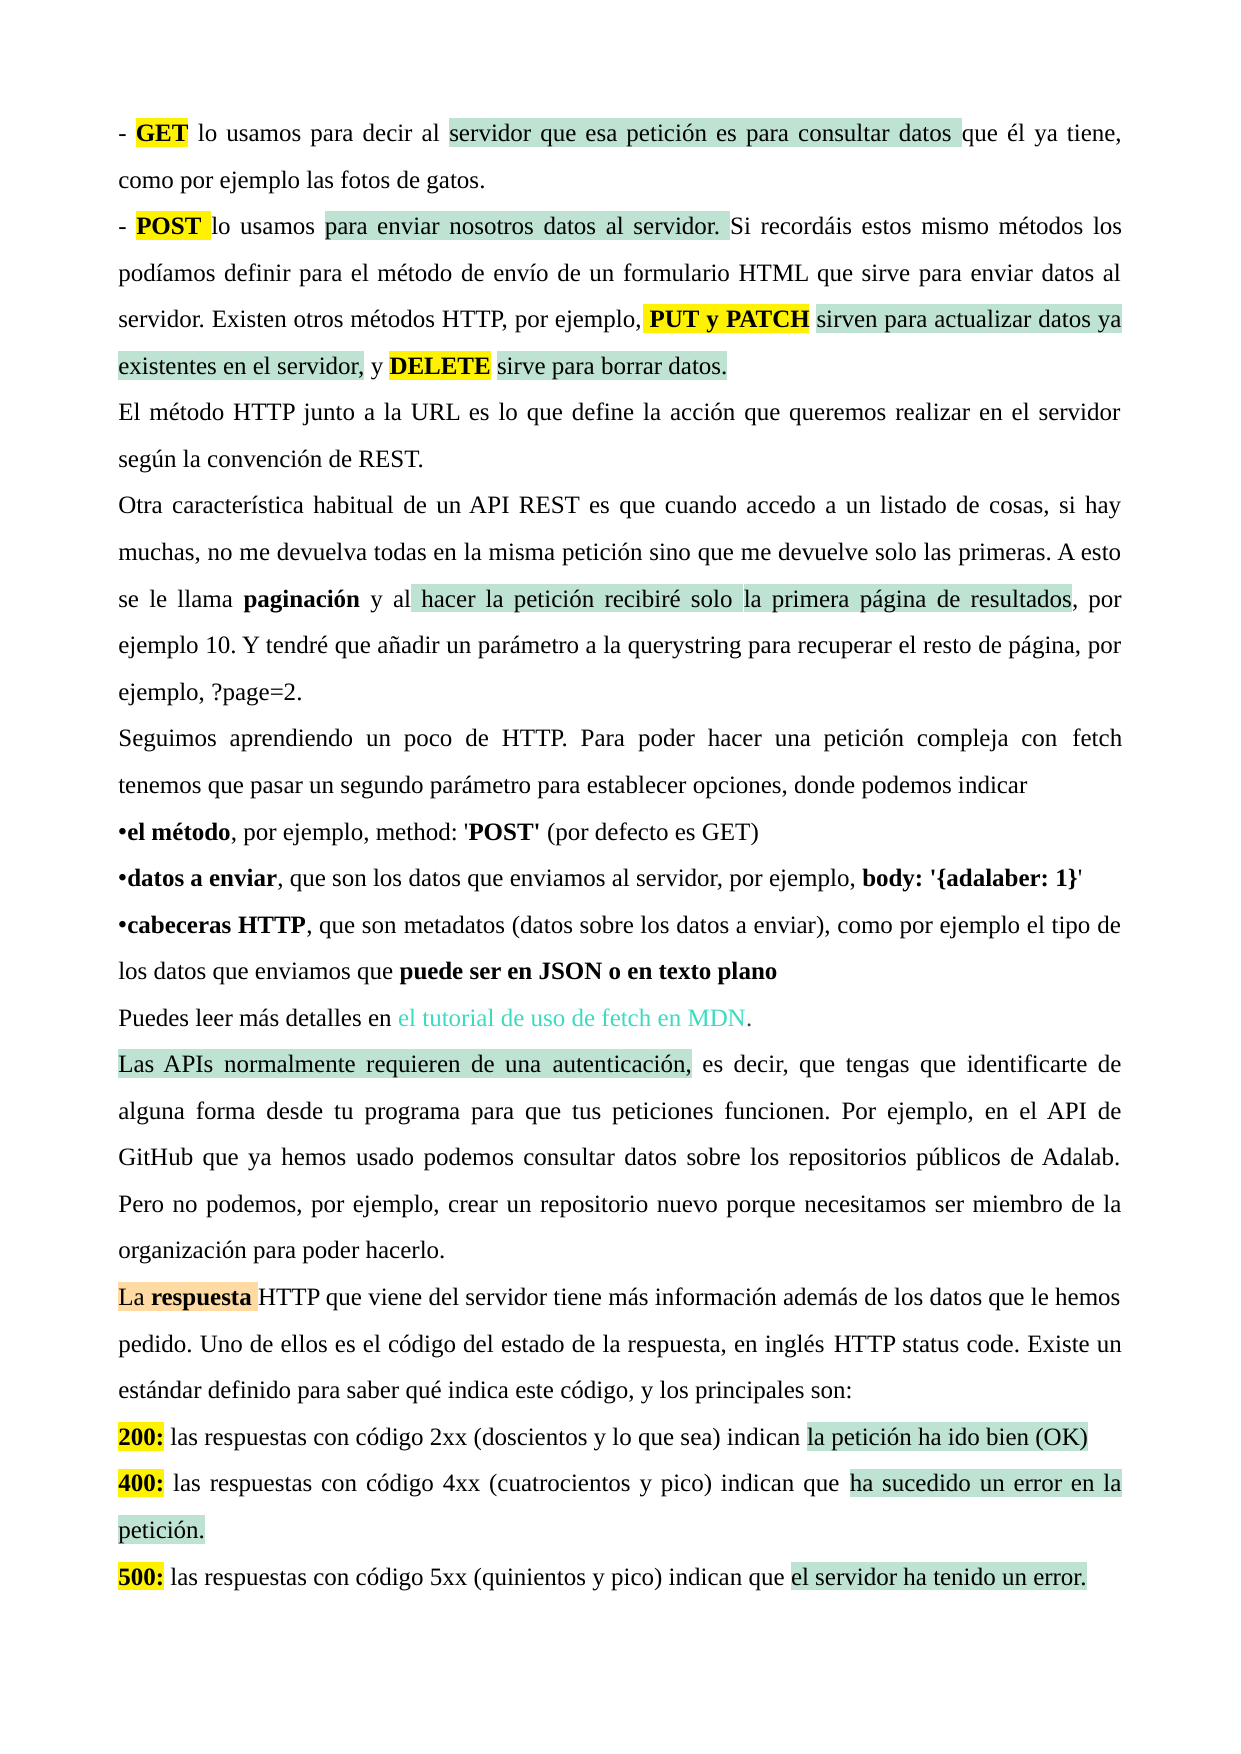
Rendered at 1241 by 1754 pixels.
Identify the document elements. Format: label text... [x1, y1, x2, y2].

text Puedes leer más detalles en el tutorial de uso de fetch en MDN. [118, 1003, 1122, 1032]
list el método, por ejemplo, method: 'POST' (por defecto es GET) [118, 817, 1122, 845]
text - GET lo usamos para decir al servidor que esa petición es para consultar datos que él ya tiene, como por ejemplo las fotos de gatos. [118, 118, 1122, 193]
list 500: las respuestas con código 5xx (quinientos y pico) indican que el servidor ha tenido un error. [118, 1562, 1122, 1590]
text Seguimos aprendiendo un poco de HTTP. Para poder hacer una petición compleja con fetch tenemos que pasar un segundo parámetro para establecer opciones, donde podemos indicar [118, 723, 1122, 799]
text La respuesta HTTP que viene del servidor tiene más información además de los datos que le hemos pedido. Uno de ellos es el código del estado de la respuesta, en inglés HTTP status code. Existe un estándar definido para saber qué indica este código, y los principales son: [118, 1282, 1122, 1404]
text El método HTTP junto a la URL es lo que define la acción que queremos realizar en el servidor según la convención de REST. [118, 397, 1122, 473]
text Las APIs normalmente requieren de una autenticación, es decir, que tengas que identificarte de alguna forma desde tu programa para que tus peticiones funcionen. Por ejemplo, en el API de GitHub que ya hemos usado podemos consultar datos sobre los repositorios públicos de Adalab. Pero no podemos, por ejemplo, crear un repositorio nuevo porque necesitamos ser miembro de la organización para poder hacerlo. [118, 1049, 1122, 1264]
list datos a enviar, que son los datos que enviamos al servidor, por ejemplo, body: '{adalaber: 1}' [118, 863, 1122, 892]
text Otra característica habitual de un API REST es que cuando accedo a un listado de cosas, si hay muchas, no me devuelva todas en la misma petición sino que me devuelve solo las primeras. A esto se le llama paginación y al hacer la petición recibiré solo la primera página de resultados, por ejemplo 10. Y tendré que añadir un parámetro a la querystring para recuperar el resto de página, por ejemplo, ?page=2. [118, 491, 1122, 706]
list 200: las respuestas con código 2xx (doscientos y lo que sea) indican la petición ha ido bien (OK) [118, 1422, 1122, 1451]
list cabeceras HTTP, que son metadatos (datos sobre los datos a enviar), como por ejemplo el tipo de los datos que enviamos que puede ser en JSON o en texto plano [118, 910, 1122, 985]
text - POST lo usamos para enviar nosotros datos al servidor. Si recordáis estos mismo métodos los podíamos definir para el método de envío de un formulario HTML que sirve para enviar datos al servidor. Existen otros métodos HTTP, por ejemplo, PUT y PATCH sirven para actualizar datos ya existentes en el servidor, y DELETE sirve para borrar datos. [118, 211, 1122, 380]
list 400: las respuestas con código 4xx (cuatrocientos y pico) indican que ha sucedido un error en la petición. [118, 1468, 1122, 1544]
